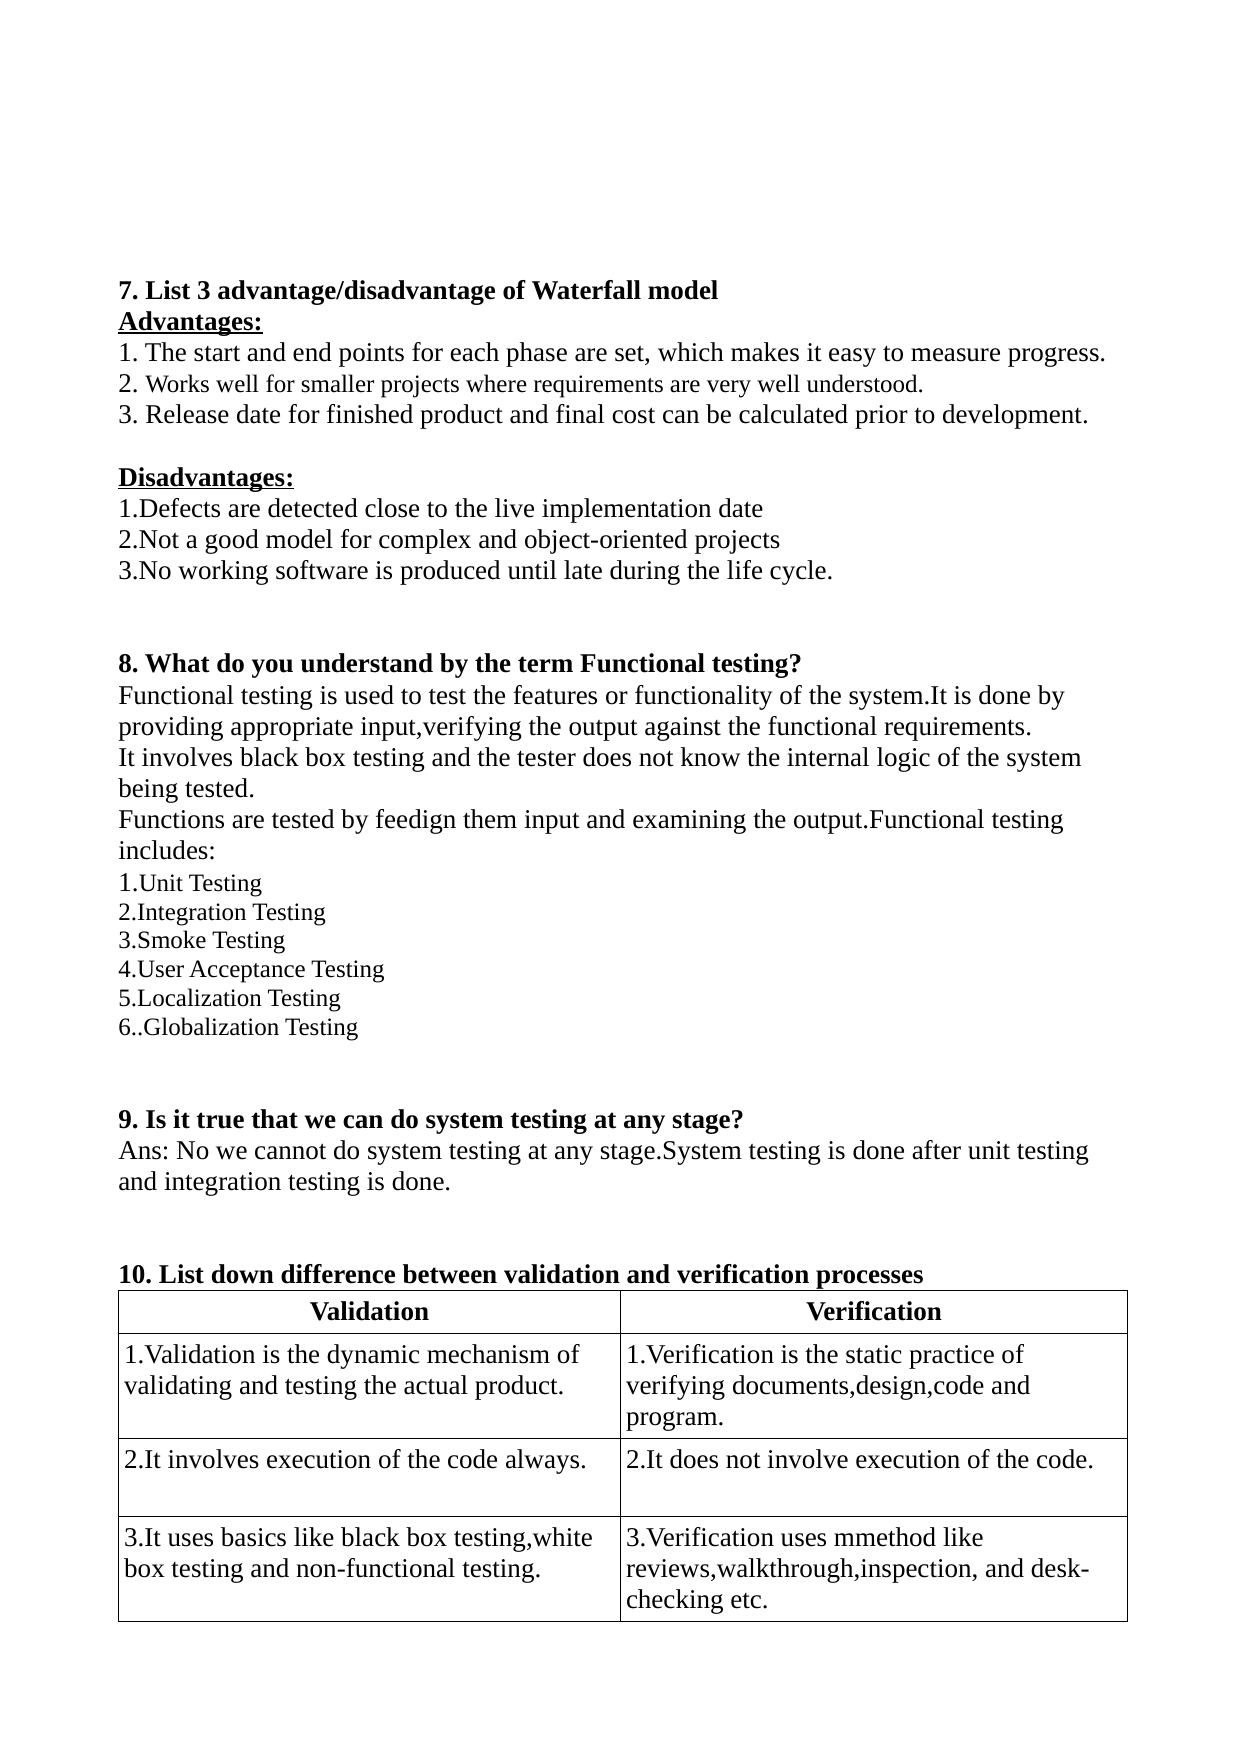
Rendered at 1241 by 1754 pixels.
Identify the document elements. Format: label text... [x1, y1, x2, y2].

table_cell 2.It does not involve execution of the code. [621, 1439, 1127, 1516]
table_cell 3.Verification uses mmethod like reviews,walkthrough,inspection, and desk-checking etc. [621, 1517, 1127, 1621]
text 3.No working software is produced until late during the life cycle. [118, 554, 1122, 585]
text 2. Works well for smaller projects where requirements are very well understood. [118, 367, 1122, 398]
text 3. Release date for finished product and final cost can be calculated prior to development. [118, 398, 1122, 429]
text 1.Unit Testing [118, 866, 1122, 897]
text 4.User Acceptance Testing [118, 954, 1122, 983]
table_cell 1.Validation is the dynamic mechanism of validating and testing the actual product. [119, 1334, 620, 1437]
text 9. Is it true that we can do system testing at any stage? [118, 1103, 1122, 1134]
text 10. List down difference between validation and verification processes [118, 1258, 1122, 1290]
text Advantages: [118, 305, 1122, 336]
text It involves black box testing and the tester does not know the internal logic of the system being tested. [118, 741, 1122, 803]
table_cell 2.It involves execution of the code always. [119, 1439, 620, 1516]
text 2.Not a good model for complex and object-oriented projects [118, 523, 1122, 554]
text Functional testing is used to test the features or functionality of the system.It is done by providing appropriate input,verifying the output against the functional requirements. [118, 679, 1122, 741]
text 7. List 3 advantage/disadvantage of Waterfall model [118, 274, 1122, 305]
table_header Validation [119, 1291, 620, 1332]
text 1. The start and end points for each phase are set, which makes it easy to measure progress. [118, 336, 1122, 367]
text 3.Smoke Testing [118, 926, 1122, 954]
text Ans: No we cannot do system testing at any stage.System testing is done after unit testing and integration testing is done. [118, 1134, 1122, 1196]
text 8. What do you understand by the term Functional testing? [118, 648, 1122, 679]
text 6..Globalization Testing [118, 1012, 1122, 1041]
text Functions are tested by feedign them input and examining the output.Functional testing includes: [118, 803, 1122, 866]
text Disadvantages: [118, 461, 1122, 492]
text 5.Localization Testing [118, 983, 1122, 1012]
text 2.Integration Testing [118, 897, 1122, 926]
text 1.Defects are detected close to the live implementation date [118, 492, 1122, 523]
table_header Verification [621, 1291, 1127, 1332]
table_cell 3.It uses basics like black box testing,white box testing and non-functional testing. [119, 1517, 620, 1621]
table_cell 1.Verification is the static practice of verifying documents,design,code and program. [621, 1334, 1127, 1437]
